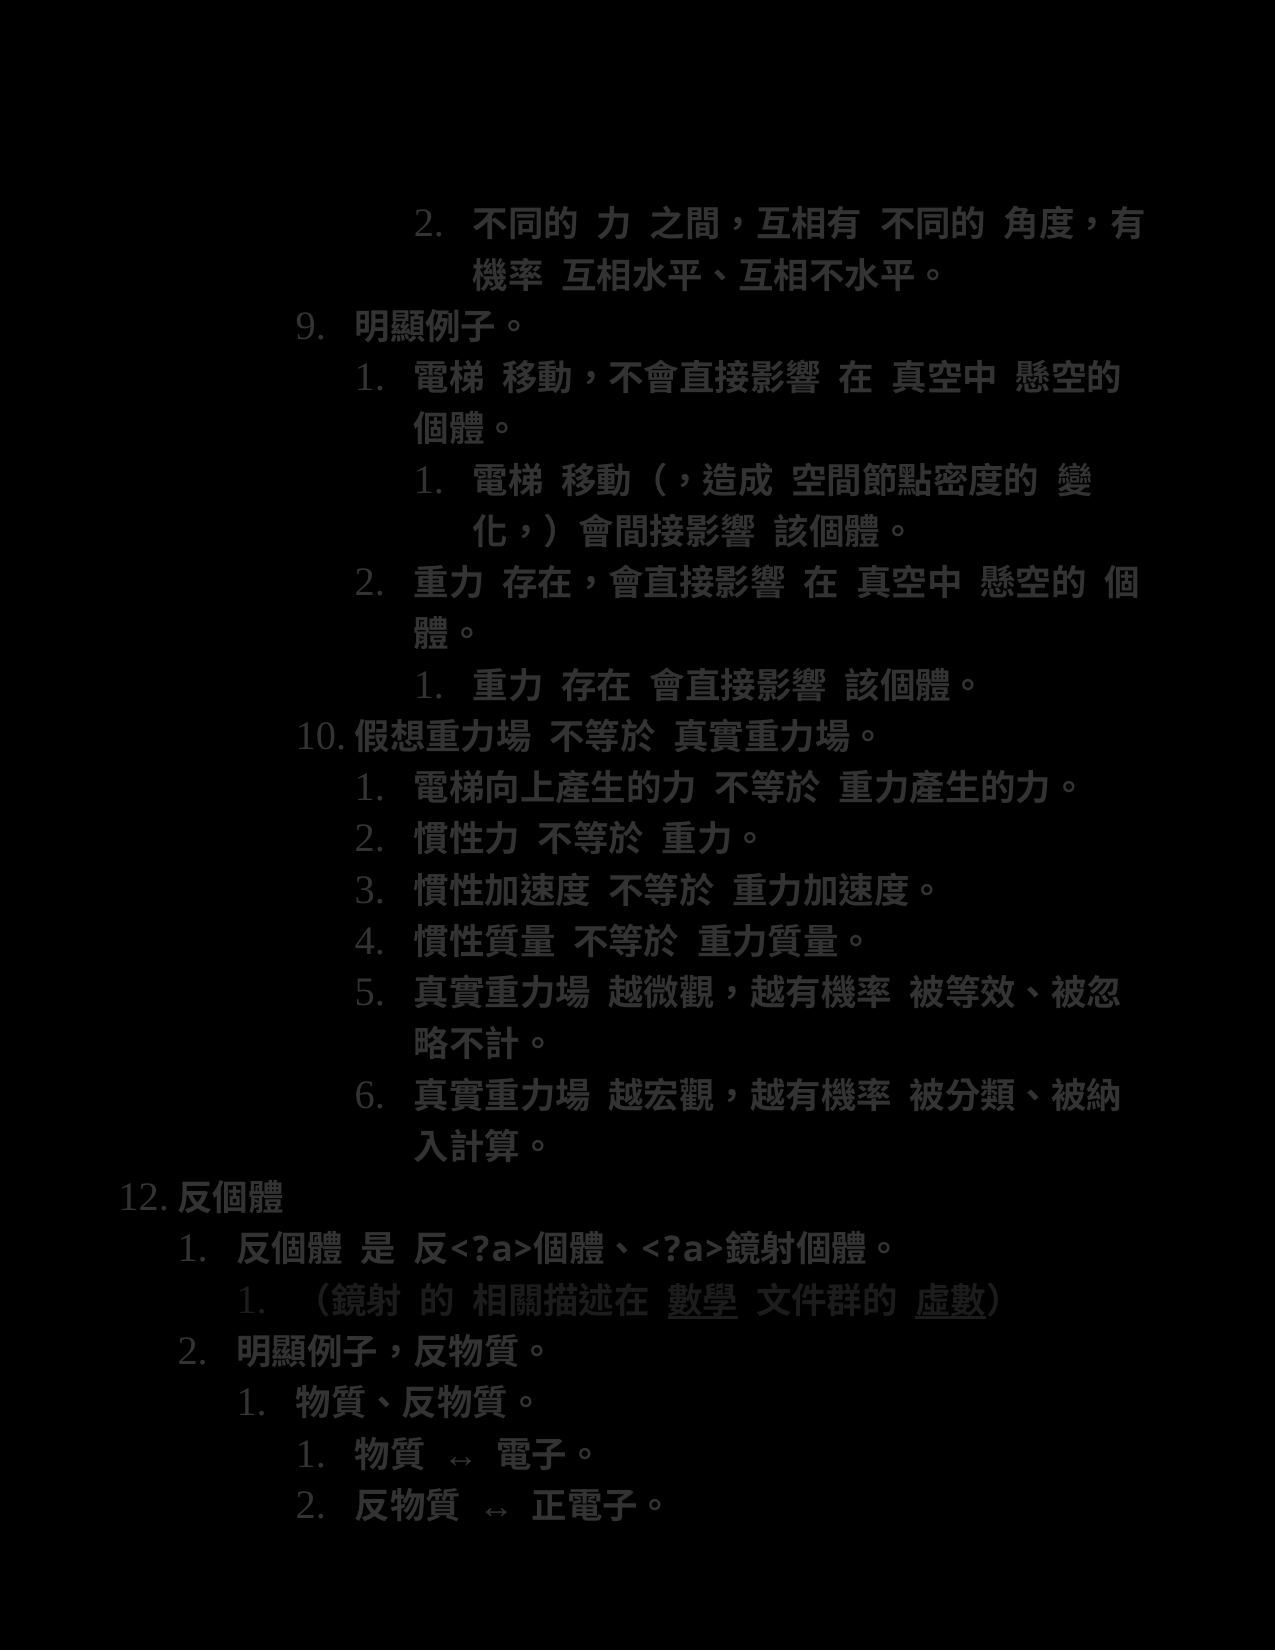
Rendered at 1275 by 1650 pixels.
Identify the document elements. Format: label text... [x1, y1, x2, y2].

list （鏡射 的 相關描述在 數學 文件群的 虛數） [236, 1272, 1157, 1323]
list 假想重力場 不等於 真實重力場。 [295, 708, 1157, 759]
list 物質 ↔ 電子。 [295, 1426, 1157, 1477]
list 慣性力 不等於 重力。 [354, 811, 1157, 862]
list 重力 存在 會直接影響 該個體。 [413, 657, 1157, 708]
list 電梯 移動，不會直接影響 在 真空中 懸空的 個體。 [354, 349, 1157, 452]
list 慣性加速度 不等於 重力加速度。 [354, 862, 1157, 913]
list 電梯向上產生的力 不等於 重力產生的力。 [354, 759, 1157, 811]
list 反個體 是 反<?a>個體、<?a>鏡射個體。 [177, 1221, 1157, 1272]
list 不同的 力 之間，互相有 不同的 角度，有機率 互相水平、互相不水平。 [413, 196, 1157, 298]
list 真實重力場 越宏觀，越有機率 被分類、被納入計算。 [354, 1067, 1157, 1169]
list 反個體 [118, 1169, 1157, 1221]
list 真實重力場 越微觀，越有機率 被等效、被忽略不計。 [354, 964, 1157, 1067]
list 慣性質量 不等於 重力質量。 [354, 913, 1157, 964]
list 重力 存在，會直接影響 在 真空中 懸空的 個體。 [354, 554, 1157, 657]
list 反物質 ↔ 正電子。 [295, 1477, 1157, 1528]
list 明顯例子，反物質。 [177, 1323, 1157, 1375]
list 明顯例子。 [295, 298, 1157, 349]
list 電梯 移動（，造成 空間節點密度的 變化，）會間接影響 該個體。 [413, 452, 1157, 554]
list 物質、反物質。 [236, 1375, 1157, 1426]
